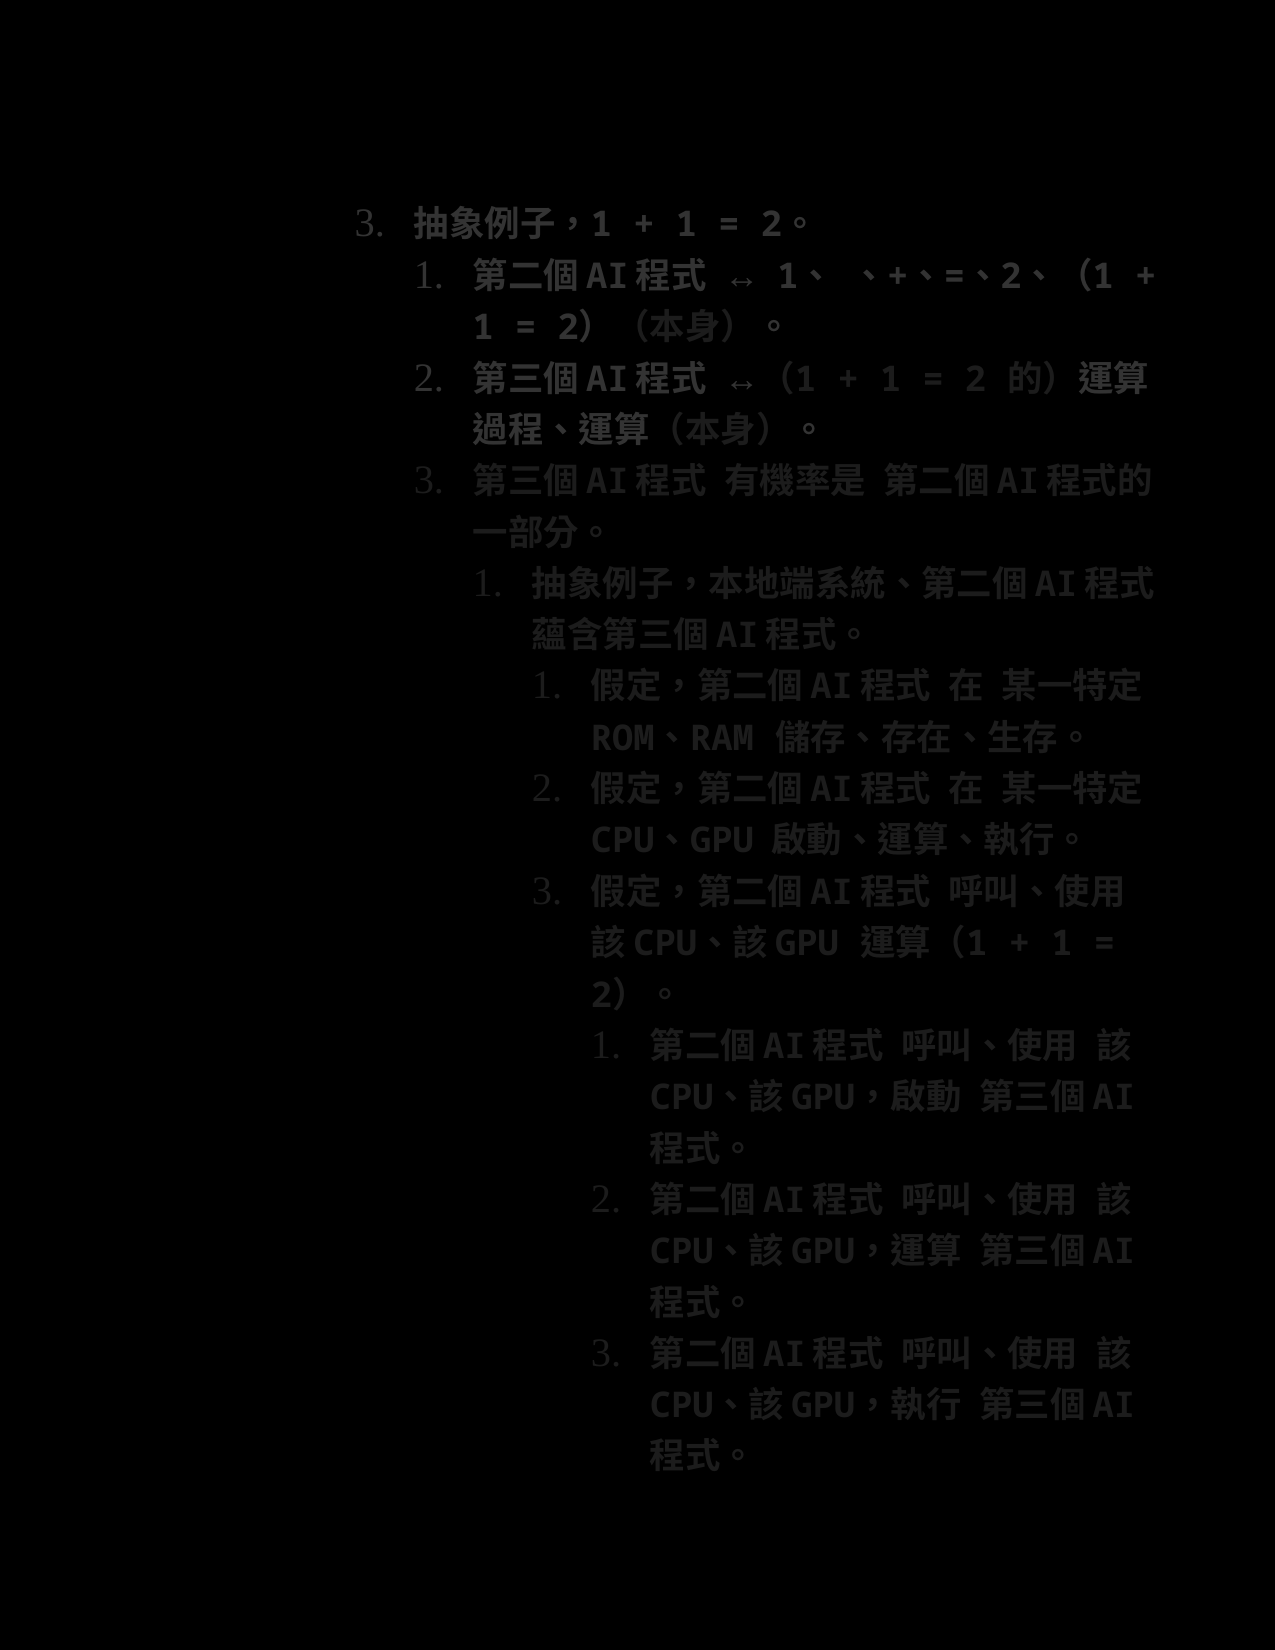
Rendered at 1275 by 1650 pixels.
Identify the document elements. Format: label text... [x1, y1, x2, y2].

list 第三個AI程式 ↔（1 + 1 = 2 的）運算過程、運算（本身）。 [413, 350, 1157, 452]
list 假定，第二個AI程式 在 某一特定 CPU、GPU 啟動、運算、執行。 [532, 761, 1157, 863]
list 第二個AI程式 呼叫、使用 該CPU、該GPU，啟動 第三個AI程式。 [591, 1017, 1157, 1171]
list 抽象例子，1 + 1 = 2。 [354, 196, 1157, 247]
list 假定，第二個AI程式 呼叫、使用 該CPU、該GPU 運算（1 + 1 = 2）。 [532, 863, 1157, 1017]
list 第二個AI程式 ↔ 1、 、+、=、2、（1 + 1 = 2）（本身）。 [413, 247, 1157, 350]
list 抽象例子，本地端系統、第二個AI程式蘊含第三個AI程式。 [472, 555, 1157, 658]
list 第三個AI程式 有機率是 第二個AI程式的 一部分。 [413, 452, 1157, 555]
list 第二個AI程式 呼叫、使用 該CPU、該GPU，執行 第三個AI程式。 [591, 1325, 1157, 1479]
list 第二個AI程式 呼叫、使用 該CPU、該GPU，運算 第三個AI程式。 [591, 1171, 1157, 1325]
list 假定，第二個AI程式 在 某一特定 ROM、RAM 儲存、存在、生存。 [532, 658, 1157, 761]
